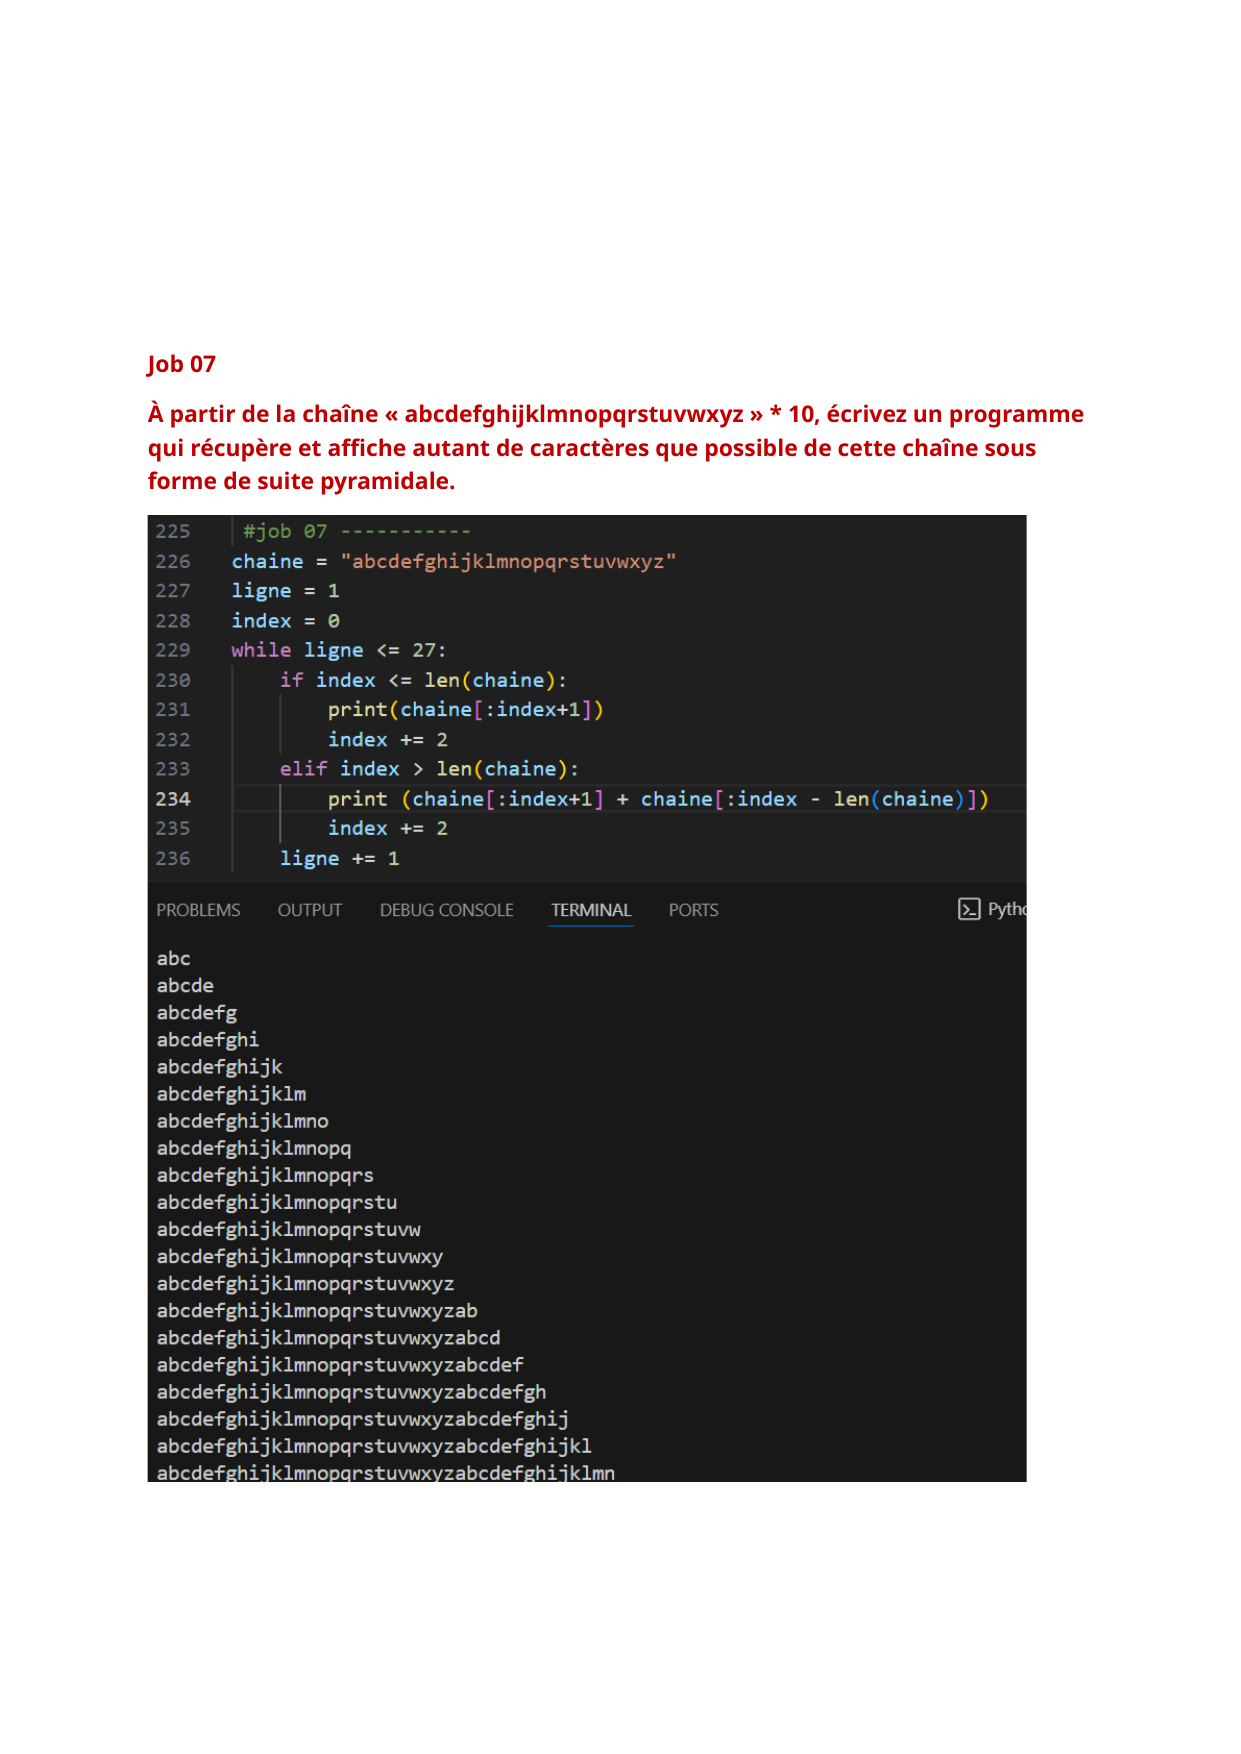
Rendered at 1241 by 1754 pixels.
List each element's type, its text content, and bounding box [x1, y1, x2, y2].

text Job 07 [148, 348, 1093, 379]
text À partir de la chaîne « abcdefghijklmnopqrstuvwxyz » * 10, écrivez un programme qui récupère et affiche autant de caractères que possible de cette chaîne sous forme de suite pyramidale. [148, 398, 1093, 496]
